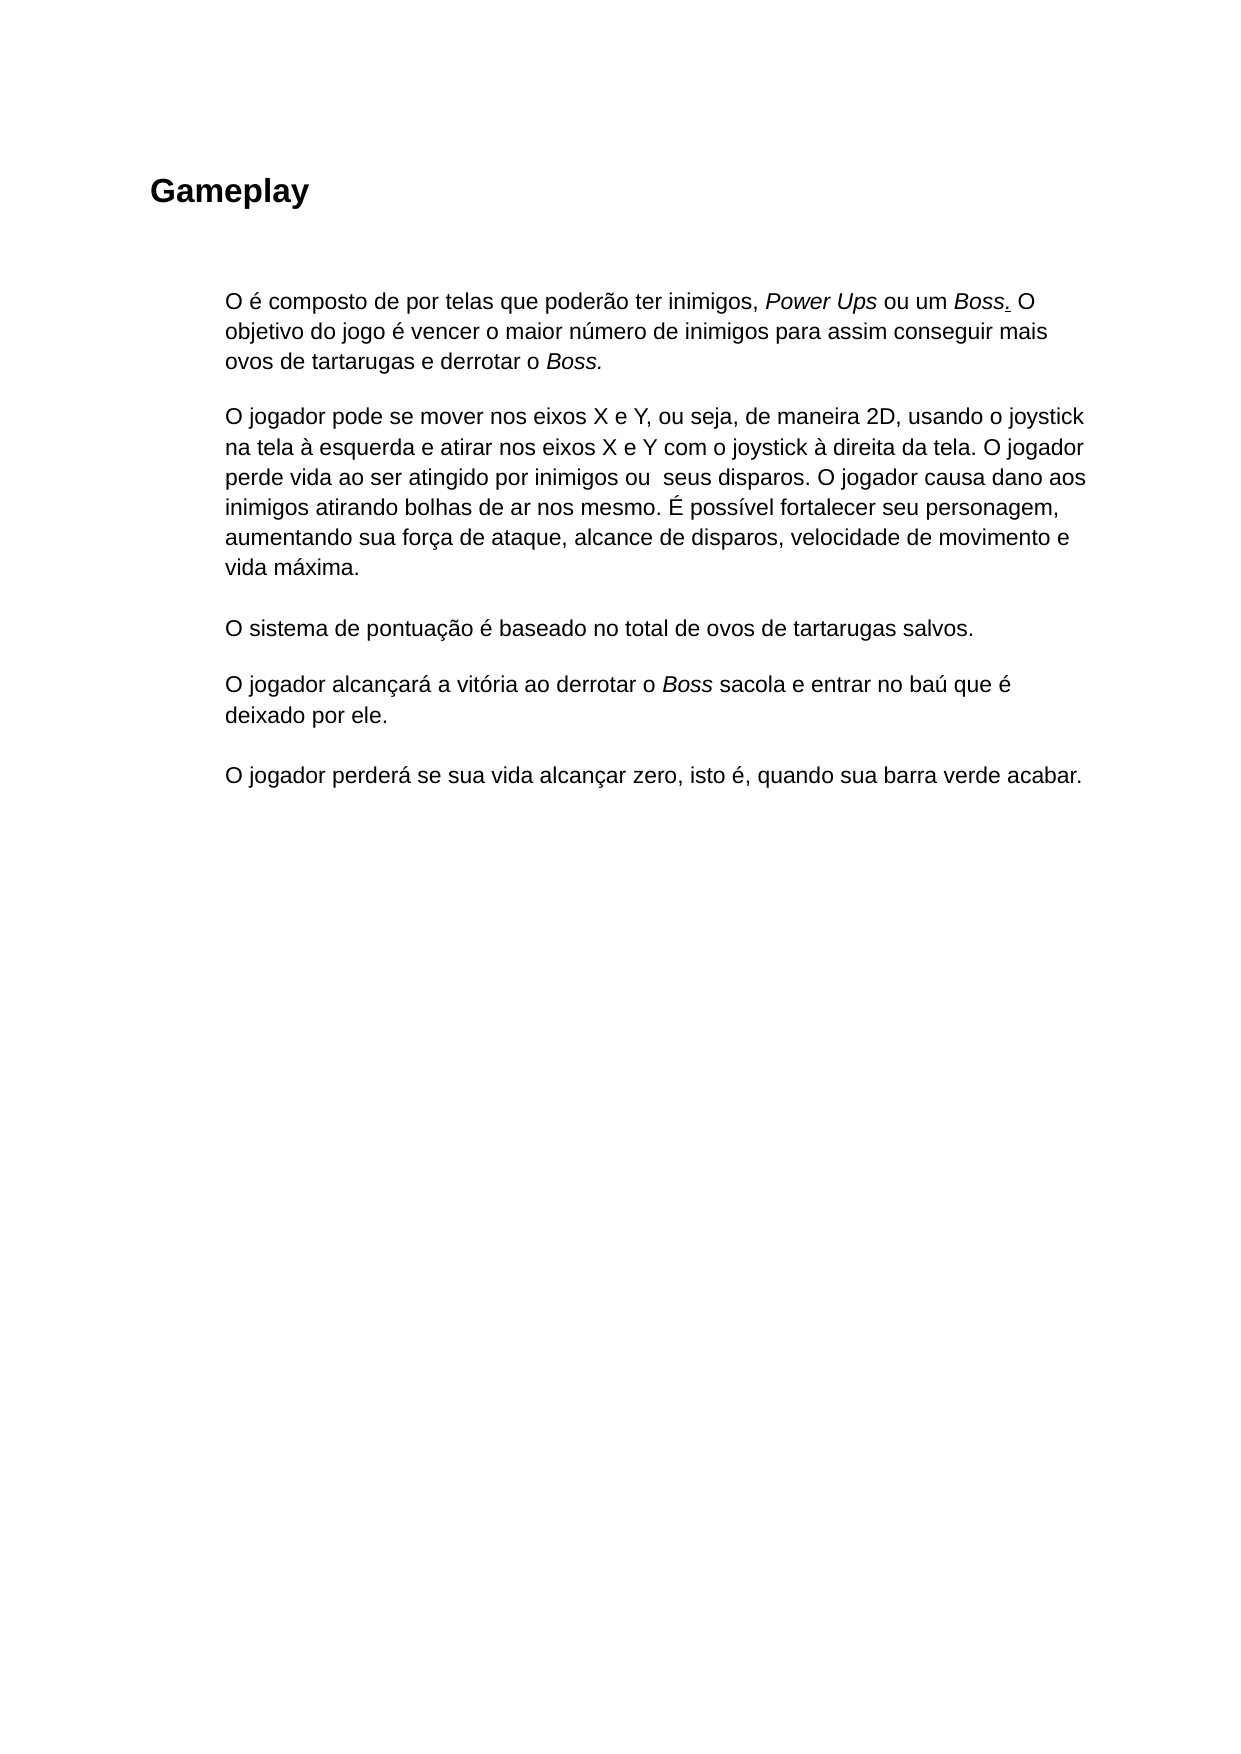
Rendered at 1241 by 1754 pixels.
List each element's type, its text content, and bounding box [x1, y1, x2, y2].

text O é composto de por telas que poderão ter inimigos, Power Ups ou um Boss. O objetivo do jogo é vencer o maior número de inimigos para assim conseguir mais ovos de tartarugas e derrotar o Boss. [225, 288, 1090, 375]
text O jogador pode se mover nos eixos X e Y, ou seja, de maneira 2D, usando o joystick na tela à esquerda e atirar nos eixos X e Y com o joystick à direita da tela. O jogador perde vida ao ser atingido por inimigos ou seus disparos. O jogador causa dano aos inimigos atirando bolhas de ar nos mesmo. É possível fortalecer seu personagem, aumentando sua força de ataque, alcance de disparos, velocidade de movimento e vida máxima. [225, 403, 1090, 581]
text O jogador alcançará a vitória ao derrotar o Boss sacola e entrar no baú que é deixado por ele. [225, 671, 1090, 728]
text O jogador perderá se sua vida alcançar zero, isto é, quando sua barra verde acabar. [225, 762, 1090, 788]
subtitle Gameplay [150, 171, 1090, 209]
text O sistema de pontuação é baseado no total de ovos de tartarugas salvos. [225, 615, 1090, 641]
